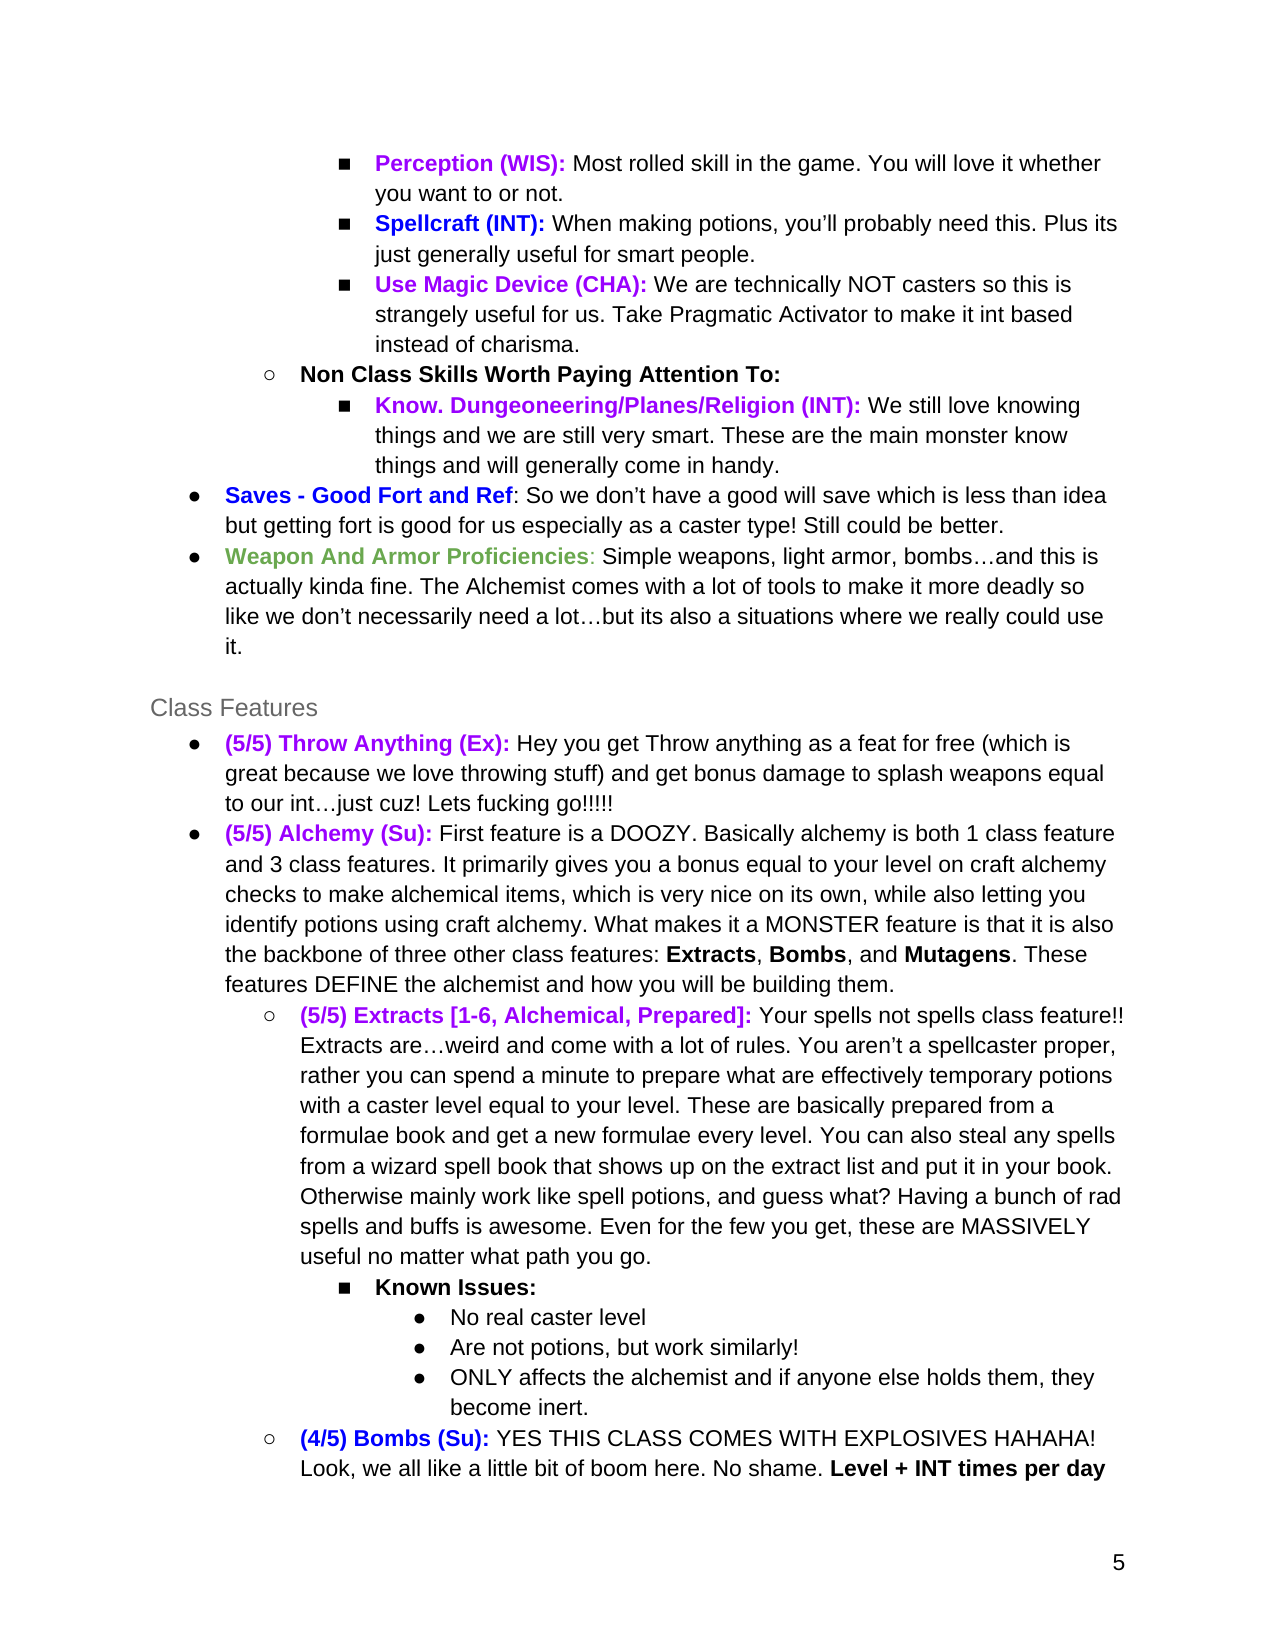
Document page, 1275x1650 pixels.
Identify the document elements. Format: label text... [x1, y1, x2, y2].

list (4/5) Bombs (Su): YES THIS CLASS COMES WITH EXPLOSIVES HAHAHA! Look, we all like a little bit of boom here. No shame. Level + INT times per day [262, 1424, 1125, 1481]
list Spellcraft (INT): When making potions, you’ll probably need this. Plus its just generally useful for smart people. [337, 210, 1125, 267]
list (5/5) Extracts [1-6, Alchemical, Prepared]: Your spells not spells class feature!! Extracts are…weird and come with a lot of rules. You aren’t a spellcaster proper, rather you can spend a minute to prepare what are effectively temporary potions with a caster level equal to your level. These are basically prepared from a formulae book and get a new formulae every level. You can also steal any spells from a wizard spell book that shows up on the extract list and put it in your book. Otherwise mainly work like spell potions, and guess what? Having a bunch of rad spells and buffs is awesome. Even for the few you get, these are MASSIVELY useful no matter what path you go. [262, 1002, 1125, 1270]
list Saves - Good Fort and Ref: So we don’t have a good will save which is less than idea but getting fort is good for us especially as a caster type! Still could be better. [187, 482, 1125, 539]
subtitle Class Features [150, 693, 1125, 721]
list (5/5) Alchemy (Su): First feature is a DOOZY. Basically alchemy is both 1 class feature and 3 class features. It primarily gives you a bonus equal to your level on craft alchemy checks to make alchemical items, which is very nice on its own, while also letting you identify potions using craft alchemy. What makes it a MONSTER feature is that it is also the backbone of three other class features: Extracts, Bombs, and Mutagens. These features DEFINE the alchemist and how you will be building them. [187, 820, 1125, 998]
list Use Magic Device (CHA): We are technically NOT casters so this is strangely useful for us. Take Pragmatic Activator to make it int based instead of charisma. [337, 271, 1125, 358]
list Perception (WIS): Most rolled skill in the game. You will love it whether you want to or not. [337, 150, 1125, 207]
list Non Class Skills Worth Paying Attention To: [262, 361, 1125, 388]
list Known Issues: [337, 1273, 1125, 1300]
list Weapon And Armor Proficiencies: Simple weapons, light armor, bombs…and this is actually kinda fine. The Alchemist comes with a lot of tools to make it more deadly so like we don’t necessarily need a lot…but its also a situations where we really could use it. [187, 543, 1125, 660]
list Know. Dungeoneering/Planes/Religion (INT): We still love knowing things and we are still very smart. These are the main monster know things and will generally come in handy. [337, 392, 1125, 478]
list (5/5) Throw Anything (Ex): Hey you get Throw anything as a feat for free (which is great because we love throwing stuff) and get bonus damage to splash weapons equal to our int…just cuz! Lets fucking go!!!!! [187, 730, 1125, 817]
list No real caster level [412, 1304, 1125, 1330]
list Are not potions, but work similarly! [412, 1334, 1125, 1360]
list ONLY affects the alchemist and if anyone else holds them, they become inert. [412, 1364, 1125, 1421]
